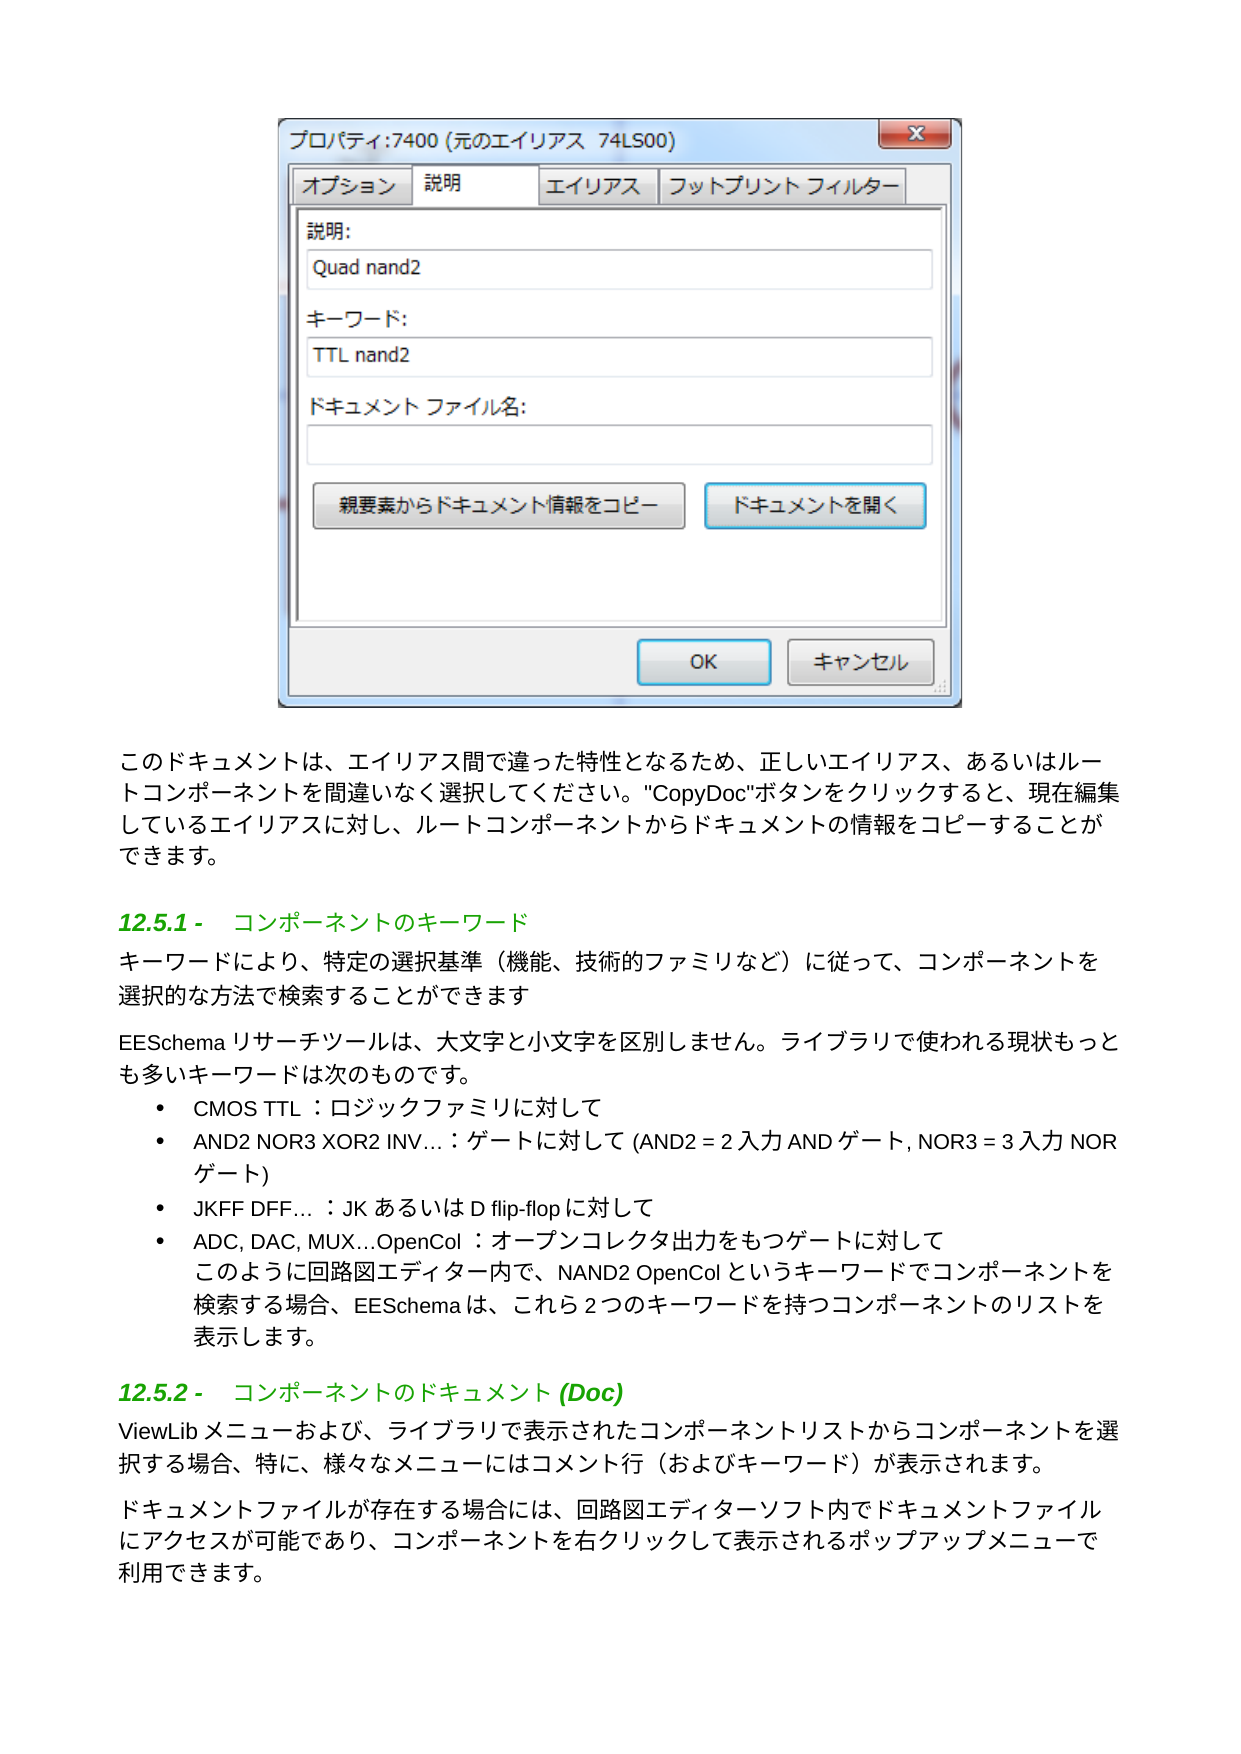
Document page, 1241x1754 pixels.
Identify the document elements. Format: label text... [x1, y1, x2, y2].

picture [277, 118, 963, 708]
text EESchemaリサーチツールは、大文字と小文字を区別しません。ライブラリで使われる現状もっとも多いキーワードは次のものです。 [118, 1023, 1122, 1090]
subtitle コンポーネントのキーワード [118, 907, 1122, 938]
list ADC, DAC, MUX…OpenCol ：オープンコレクタ出力をもつゲートに対して このように回路図エディター内で、NAND2 OpenColというキーワードでコンポーネントを検索する場合、EESchemaは、これら2つのキーワードを持つコンポーネントのリストを表示します。 [156, 1223, 1122, 1352]
list CMOS TTL ：ロジックファミリに対して [156, 1090, 1122, 1123]
list JKFF DFF… ：JK あるいはD flip-flopに対して [156, 1189, 1122, 1223]
subtitle コンポーネントのドキュメント (Doc) [118, 1375, 1122, 1408]
list AND2 NOR3 XOR2 INV…：ゲートに対して (AND2 = 2入力ANDゲート, NOR3 = 3入力 NORゲート) [156, 1123, 1122, 1189]
text ドキュメントファイルが存在する場合には、回路図エディターソフト内でドキュメントファイルにアクセスが可能であり、コンポーネントを右クリックして表示されるポップアップメニューで利用できます。 [118, 1492, 1122, 1588]
text ViewLibメニューおよび、ライブラリで表示されたコンポーネントリストからコンポーネントを選択する場合、特に、様々なメニューにはコメント行（およびキーワード）が表示されます。 [118, 1415, 1122, 1479]
text このドキュメントは、エイリアス間で違った特性となるため、正しいエイリアス、あるいはルートコンポーネントを間違いなく選択してください。"CopyDoc"ボタンをクリックすると、現在編集しているエイリアスに対し、ルートコンポーネントからドキュメントの情報をコピーすることができます。 [118, 746, 1122, 871]
text キーワードにより、特定の選択基準（機能、技術的ファミリなど）に従って、コンポーネントを選択的な方法で検索することができます [118, 944, 1122, 1011]
